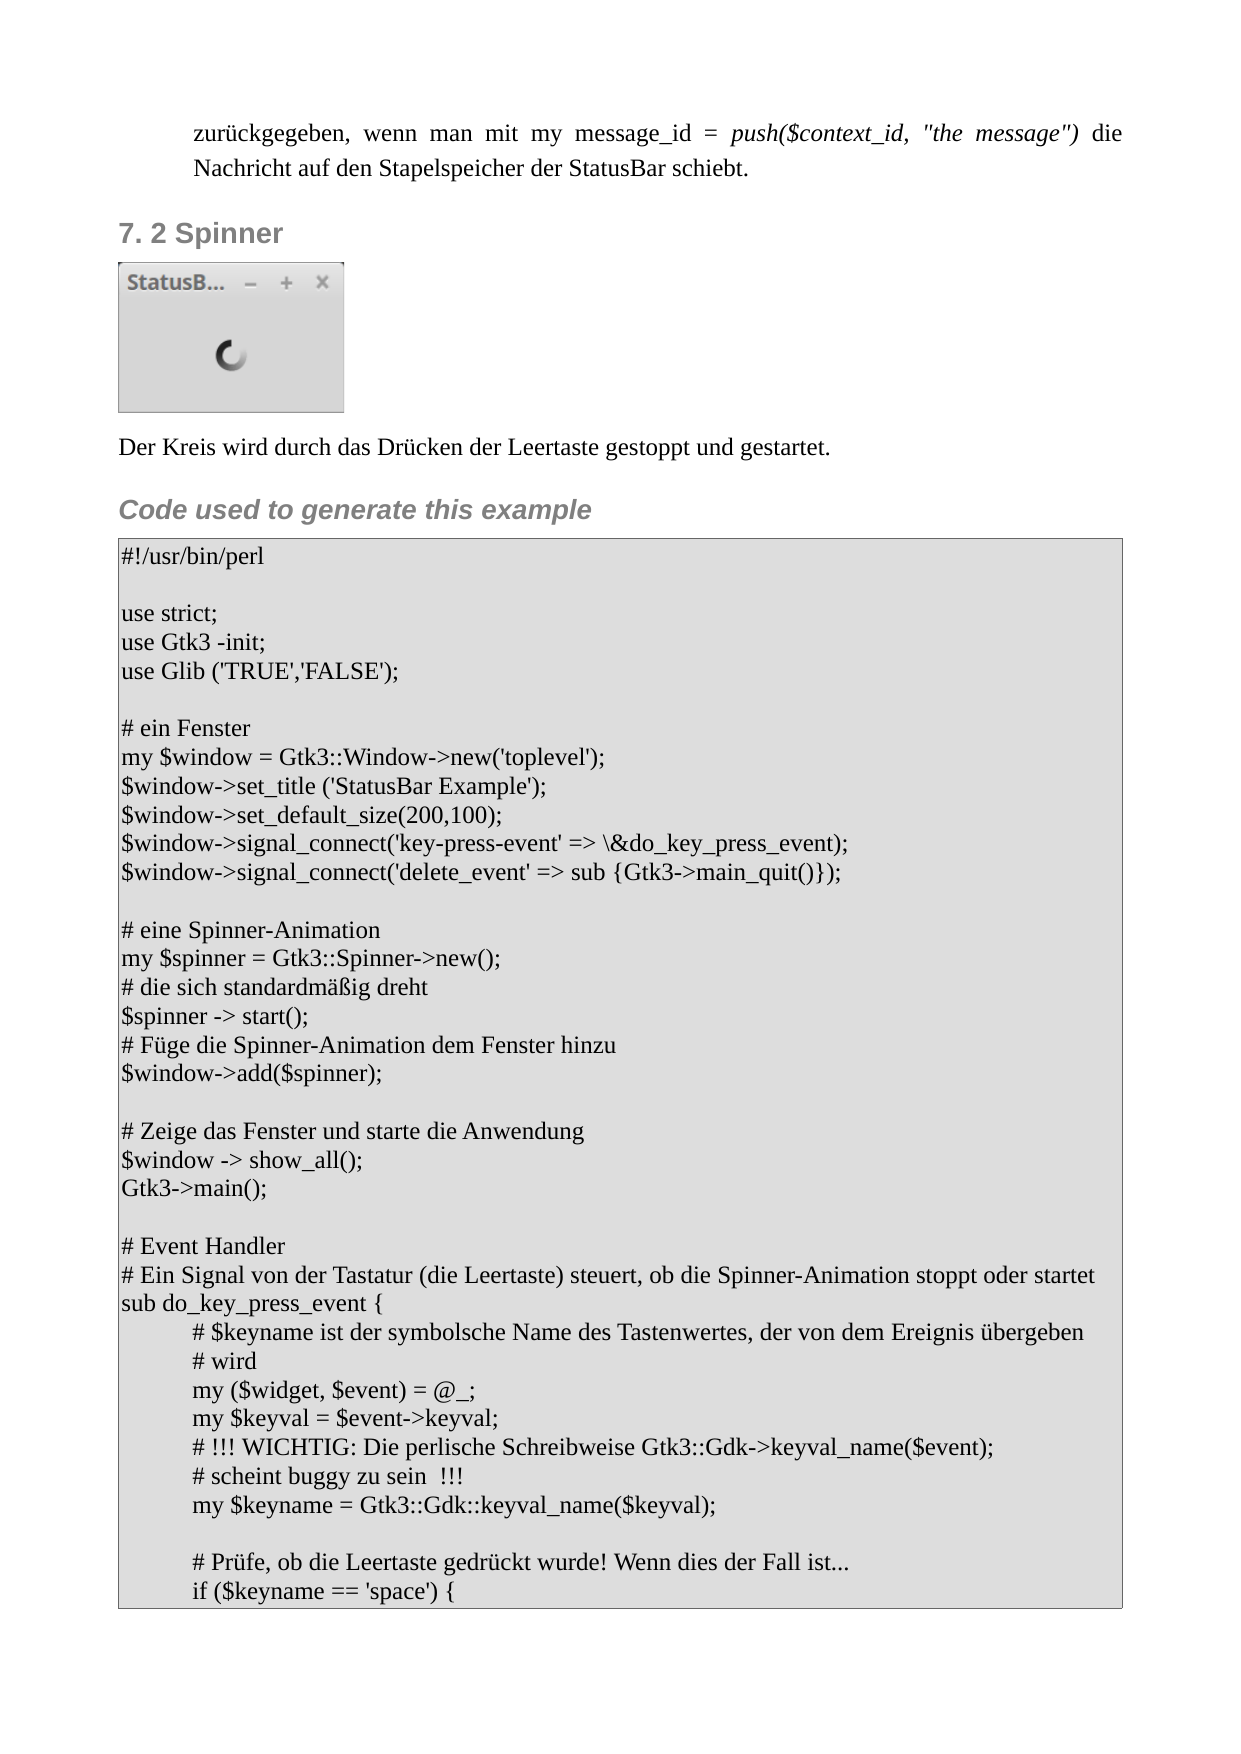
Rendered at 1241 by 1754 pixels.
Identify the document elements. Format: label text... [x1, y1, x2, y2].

text $window->set_title ('StatusBar Example'); [119, 768, 1122, 797]
text # die sich standardmäßig dreht [119, 969, 1122, 998]
text use strict; [119, 596, 1122, 624]
text my $keyval = $event->keyval; [119, 1401, 1122, 1429]
text $window->signal_connect('key-press-event' => \&do_key_press_event); [119, 826, 1122, 854]
text # Füge die Spinner-Animation dem Fenster hinzu [119, 1027, 1122, 1056]
text $window -> show_all(); [119, 1142, 1122, 1171]
text # ein Fenster [119, 711, 1122, 739]
text # Ein Signal von der Tastatur (die Leertaste) steuert, ob die Spinner-Animation stoppt oder startet [119, 1257, 1122, 1286]
subtitle 7. 2 Spinner [118, 216, 1122, 250]
text Gtk3->main(); [119, 1171, 1122, 1199]
text my $keyname = Gtk3::Gdk::keyval_name($keyval); [119, 1487, 1122, 1516]
text sub do_key_press_event { [119, 1286, 1122, 1314]
text # scheint buggy zu sein !!! [119, 1458, 1122, 1487]
text # !!! WICHTIG: Die perlische Schreibweise Gtk3::Gdk->keyval_name($event); [119, 1429, 1122, 1458]
text Der Kreis wird durch das Drücken der Leertaste gestoppt und gestartet. [118, 432, 1122, 461]
text my $window = Gtk3::Window->new('toplevel'); [119, 739, 1122, 768]
text if ($keyname == 'space') { [119, 1573, 1122, 1608]
text # Prüfe, ob die Leertaste gedrückt wurde! Wenn dies der Fall ist... [119, 1544, 1122, 1573]
text #!/usr/bin/perl [119, 539, 1122, 567]
text # Zeige das Fenster und starte die Anwendung [119, 1113, 1122, 1142]
text # eine Spinner-Animation [119, 912, 1122, 941]
subtitle Code used to generate this example [118, 494, 1122, 526]
text use Gtk3 -init; [119, 624, 1122, 653]
text $spinner -> start(); [119, 998, 1122, 1027]
picture [118, 262, 345, 413]
text $window->signal_connect('delete_event' => sub {Gtk3->main_quit()}); [119, 854, 1122, 883]
text $window->add($spinner); [119, 1056, 1122, 1084]
text # Event Handler [119, 1228, 1122, 1257]
list zurückgegeben, wenn man mit my message_id = push($context_id, "the message") die Nachricht auf den Stapelspeicher der StatusBar schiebt. [156, 118, 1122, 181]
text # $keyname ist der symbolsche Name des Tastenwertes, der von dem Ereignis übergeben # wird [119, 1314, 1122, 1372]
text my $spinner = Gtk3::Spinner->new(); [119, 941, 1122, 969]
text use Glib ('TRUE','FALSE'); [119, 653, 1122, 682]
text my ($widget, $event) = @_; [119, 1372, 1122, 1401]
text $window->set_default_size(200,100); [119, 797, 1122, 826]
